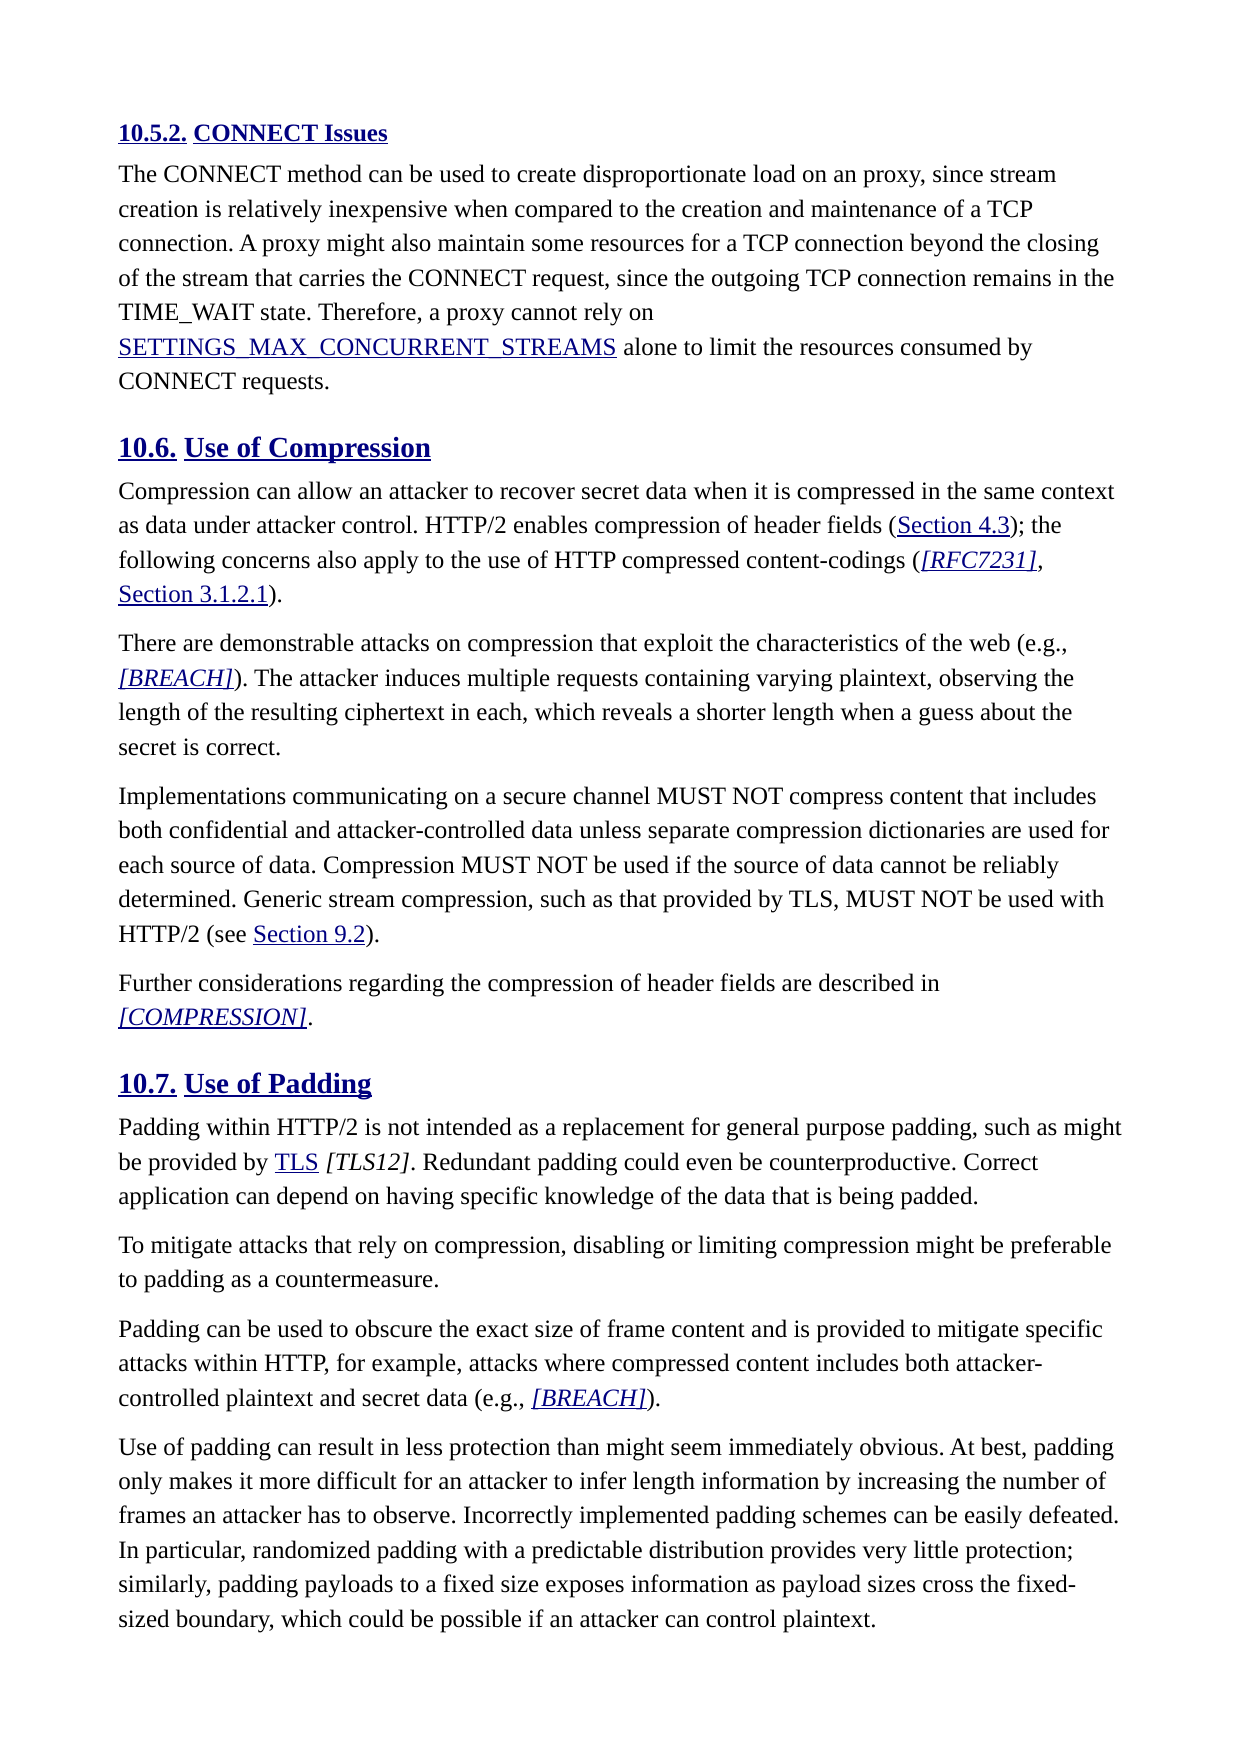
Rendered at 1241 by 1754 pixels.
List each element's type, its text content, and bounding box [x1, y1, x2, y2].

text Use of padding can result in less protection than might seem immediately obvious. At best, padding only makes it more difficult for an attacker to infer length information by increasing the number of frames an attacker has to observe. Incorrectly implemented padding schemes can be easily defeated. In particular, randomized padding with a predictable distribution provides very little protection; similarly, padding payloads to a fixed size exposes information as payload sizes cross the fixed-sized boundary, which could be possible if an attacker can control plaintext. [118, 1432, 1122, 1633]
text Compression can allow an attacker to recover secret data when it is compressed in the same context as data under attacker control. HTTP/2 enables compression of header fields (Section 4.3); the following concerns also apply to the use of HTTP compressed content-codings ([RFC7231], Section 3.1.2.1). [118, 476, 1122, 608]
text Padding can be used to obscure the exact size of frame content and is provided to mitigate specific attacks within HTTP, for example, attacks where compressed content includes both attacker-controlled plaintext and secret data (e.g., [BREACH]). [118, 1314, 1122, 1411]
text To mitigate attacks that rely on compression, disabling or limiting compression might be preferable to padding as a countermeasure. [118, 1230, 1122, 1293]
text There are demonstrable attacks on compression that exploit the characteristics of the web (e.g., [BREACH]). The attacker induces multiple requests containing varying plaintext, observing the length of the resulting ciphertext in each, which reveals a shorter length when a guess about the secret is correct. [118, 628, 1122, 761]
subtitle 10.6. Use of Compression [118, 430, 1122, 463]
text The CONNECT method can be used to create disproportionate load on an proxy, since stream creation is relatively inexpensive when compared to the creation and maintenance of a TCP connection. A proxy might also maintain some resources for a TCP connection beyond the closing of the stream that carries the CONNECT request, since the outgoing TCP connection remains in the TIME_WAIT state. Therefore, a proxy cannot rely on SETTINGS_MAX_CONCURRENT_STREAMS alone to limit the resources consumed by CONNECT requests. [118, 159, 1122, 395]
text Further considerations regarding the compression of header fields are described in [COMPRESSION]. [118, 968, 1122, 1031]
text Implementations communicating on a secure channel MUST NOT compress content that includes both confidential and attacker-controlled data unless separate compression dictionaries are used for each source of data. Compression MUST NOT be used if the source of data cannot be reliably determined. Generic stream compression, such as that provided by TLS, MUST NOT be used with HTTP/2 (see Section 9.2). [118, 781, 1122, 948]
text Padding within HTTP/2 is not intended as a replacement for general purpose padding, such as might be provided by TLS [TLS12]. Redundant padding could even be counterproductive. Correct application can depend on having specific knowledge of the data that is being padded. [118, 1112, 1122, 1210]
subtitle 10.5.2. CONNECT Issues [118, 118, 1122, 147]
subtitle 10.7. Use of Padding [118, 1066, 1122, 1099]
